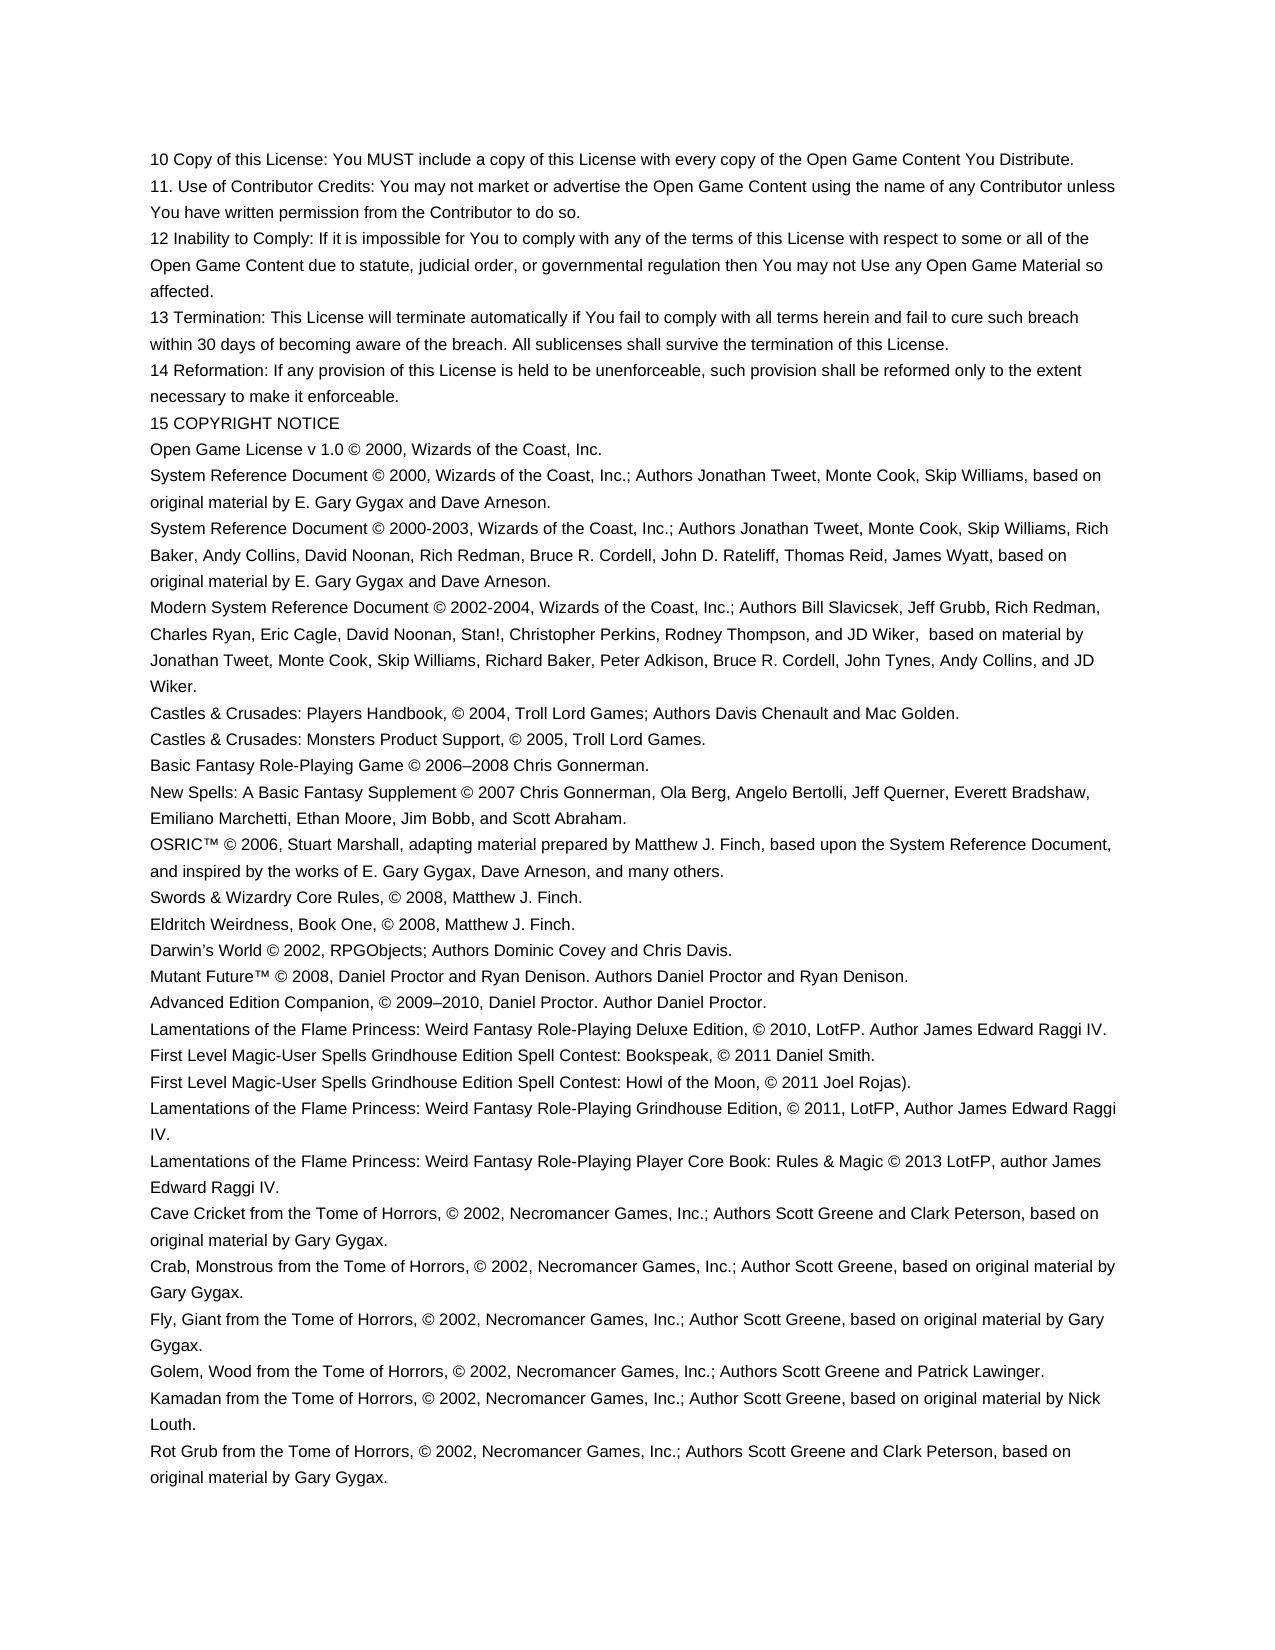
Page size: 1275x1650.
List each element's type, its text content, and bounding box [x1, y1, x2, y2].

text Cave Cricket from the Tome of Horrors, © 2002, Necromancer Games, Inc.; Authors Scott Greene and Clark Peterson, based on original material by Gary Gygax. [150, 1204, 1125, 1250]
text Crab, Monstrous from the Tome of Horrors, © 2002, Necromancer Games, Inc.; Author Scott Greene, based on original material by Gary Gygax. [150, 1257, 1125, 1302]
text New Spells: A Basic Fantasy Supplement © 2007 Chris Gonnerman, Ola Berg, Angelo Bertolli, Jeff Querner, Everett Bradshaw, Emiliano Marchetti, Ethan Moore, Jim Bobb, and Scott Abraham. [150, 782, 1125, 828]
text Basic Fantasy Role-Playing Game © 2006–2008 Chris Gonnerman. [150, 756, 1125, 775]
text 15 COPYRIGHT NOTICE [150, 413, 1125, 433]
text 10 Copy of this License: You MUST include a copy of this License with every copy of the Open Game Content You Distribute. [150, 150, 1125, 169]
text Lamentations of the Flame Princess: Weird Fantasy Role-Playing Player Core Book: Rules & Magic © 2013 LotFP, author James Edward Raggi IV. [150, 1151, 1125, 1197]
text System Reference Document © 2000, Wizards of the Coast, Inc.; Authors Jonathan Tweet, Monte Cook, Skip Williams, based on original material by E. Gary Gygax and Dave Arneson. [150, 466, 1125, 512]
text Lamentations of the Flame Princess: Weird Fantasy Role-Playing Grindhouse Edition, © 2011, LotFP, Author James Edward Raggi IV. [150, 1099, 1125, 1144]
text Darwin’s World © 2002, RPGObjects; Authors Dominic Covey and Chris Davis. [150, 941, 1125, 960]
text Lamentations of the Flame Princess: Weird Fantasy Role-Playing Deluxe Edition, © 2010, LotFP. Author James Edward Raggi IV. [150, 1020, 1125, 1039]
text Advanced Edition Companion, © 2009–2010, Daniel Proctor. Author Daniel Proctor. [150, 993, 1125, 1012]
text Eldritch Weirdness, Book One, © 2008, Matthew J. Finch. [150, 914, 1125, 933]
text Open Game License v 1.0 © 2000, Wizards of the Coast, Inc. [150, 440, 1125, 459]
text Swords & Wizardry Core Rules, © 2008, Matthew J. Finch. [150, 888, 1125, 907]
text OSRIC™ © 2006, Stuart Marshall, adapting material prepared by Matthew J. Finch, based upon the System Reference Document, and inspired by the works of E. Gary Gygax, Dave Arneson, and many others. [150, 835, 1125, 881]
text Mutant Future™ © 2008, Daniel Proctor and Ryan Denison. Authors Daniel Proctor and Ryan Denison. [150, 967, 1125, 986]
text 13 Termination: This License will terminate automatically if You fail to comply with all terms herein and fail to cure such breach within 30 days of becoming aware of the breach. All sublicenses shall survive the termination of this License. [150, 308, 1125, 354]
text Castles & Crusades: Players Handbook, © 2004, Troll Lord Games; Authors Davis Chenault and Mac Golden. [150, 703, 1125, 723]
text Castles & Crusades: Monsters Product Support, © 2005, Troll Lord Games. [150, 730, 1125, 749]
text 14 Reformation: If any provision of this License is held to be unenforceable, such provision shall be reformed only to the extent necessary to make it enforceable. [150, 361, 1125, 406]
text Fly, Giant from the Tome of Horrors, © 2002, Necromancer Games, Inc.; Author Scott Greene, based on original material by Gary Gygax. [150, 1309, 1125, 1355]
text Golem, Wood from the Tome of Horrors, © 2002, Necromancer Games, Inc.; Authors Scott Greene and Patrick Lawinger. [150, 1362, 1125, 1381]
text Kamadan from the Tome of Horrors, © 2002, Necromancer Games, Inc.; Author Scott Greene, based on original material by Nick Louth. [150, 1389, 1125, 1434]
text 12 Inability to Comply: If it is impossible for You to comply with any of the terms of this License with respect to some or all of the Open Game Content due to statute, judicial order, or governmental regulation then You may not Use any Open Game Material so affected. [150, 229, 1125, 301]
text Modern System Reference Document © 2002-2004, Wizards of the Coast, Inc.; Authors Bill Slavicsek, Jeff Grubb, Rich Redman, Charles Ryan, Eric Cagle, David Noonan, Stan!, Christopher Perkins, Rodney Thompson, and JD Wiker, based on material by Jonathan Tweet, Monte Cook, Skip Williams, Richard Baker, Peter Adkison, Bruce R. Cordell, John Tynes, Andy Collins, and JD Wiker. [150, 598, 1125, 696]
text 11. Use of Contributor Credits: You may not market or advertise the Open Game Content using the name of any Contributor unless You have written permission from the Contributor to do so. [150, 176, 1125, 222]
text First Level Magic-User Spells Grindhouse Edition Spell Contest: Bookspeak, © 2011 Daniel Smith. [150, 1046, 1125, 1065]
text Rot Grub from the Tome of Horrors, © 2002, Necromancer Games, Inc.; Authors Scott Greene and Clark Peterson, based on original material by Gary Gygax. [150, 1441, 1125, 1487]
text System Reference Document © 2000-2003, Wizards of the Coast, Inc.; Authors Jonathan Tweet, Monte Cook, Skip Williams, Rich Baker, Andy Collins, David Noonan, Rich Redman, Bruce R. Cordell, John D. Rateliff, Thomas Reid, James Wyatt, based on original material by E. Gary Gygax and Dave Arneson. [150, 519, 1125, 591]
text First Level Magic-User Spells Grindhouse Edition Spell Contest: Howl of the Moon, © 2011 Joel Rojas). [150, 1072, 1125, 1092]
